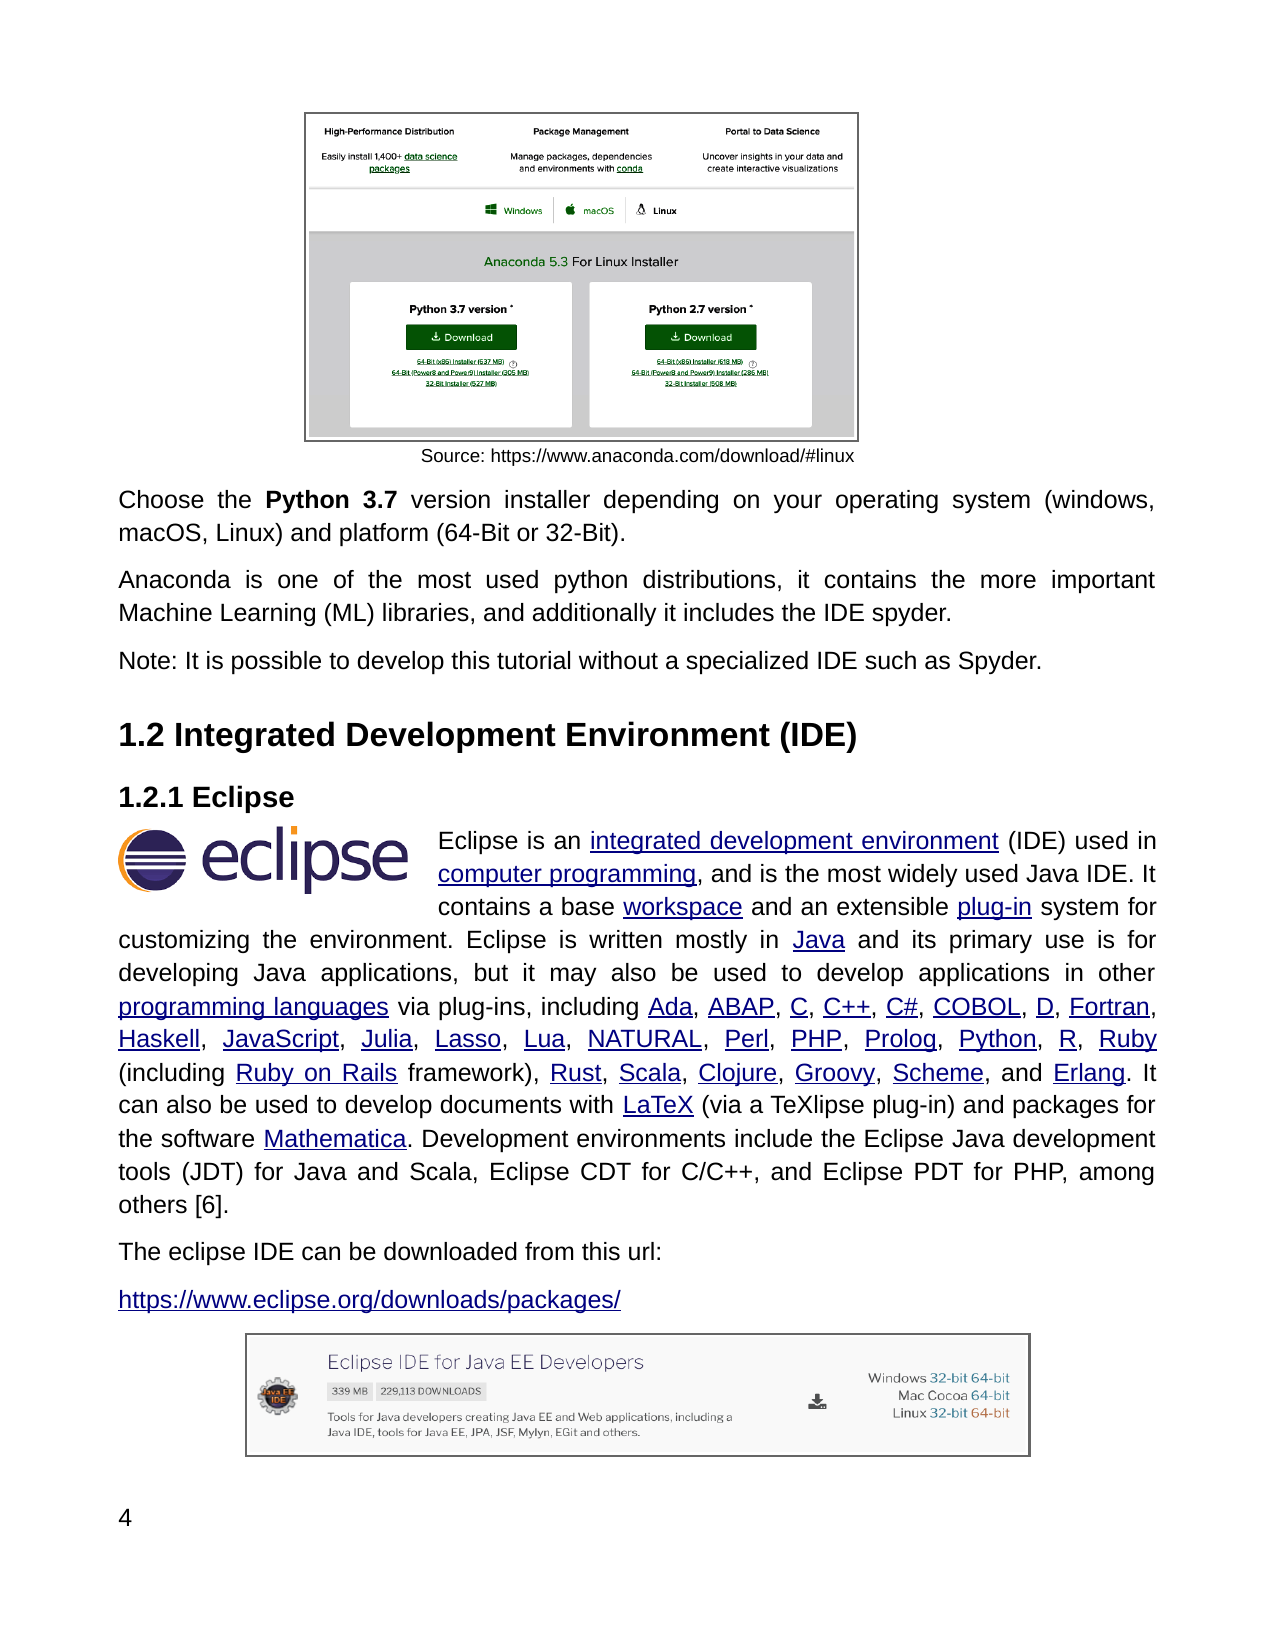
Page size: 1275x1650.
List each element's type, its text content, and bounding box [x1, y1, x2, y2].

text Choose the Python 3.7 version installer depending on your operating system (windows, macOS, Linux) and platform (64-Bit or 32-Bit). [118, 485, 1157, 546]
picture [118, 826, 408, 894]
text Eclipse is an integrated development environment (IDE) used in computer programming, and is the most widely used Java IDE. It contains a base workspace and an extensible plug-in system for customizing the environment. Eclipse is written mostly in Java and its primary use is for developing Java applications, but it may also be used to develop applications in other programming languages via plug-ins, including Ada, ABAP, C, C++, C#, COBOL, D, Fortran, Haskell, JavaScript, Julia, Lasso, Lua, NATURAL, Perl, PHP, Prolog, Python, R, Ruby (including Ruby on Rails framework), Rust, Scala, Clojure, Groovy, Scheme, and Erlang. It can also be used to develop documents with LaTeX (via a TeXlipse plug-in) and packages for the software Mathematica. Development environments include the Eclipse Java development tools (JDT) for Java and Scala, Eclipse CDT for C/C++, and Eclipse PDT for PHP, among others [6]⁠. [118, 826, 1157, 1218]
subtitle 1.2 Integrated Development Environment (IDE) [118, 714, 1157, 753]
text Note: It is possible to develop this tutorial without a specialized IDE such as Spyder. [118, 646, 1157, 675]
text Anaconda is one of the most used python distributions, it contains the more important Machine Learning (ML) libraries, and additionally it includes the IDE spyder. [118, 565, 1157, 627]
picture [249, 1337, 1026, 1452]
subtitle 1.2.1 Eclipse [118, 780, 1157, 814]
text [247, 1335, 1028, 1455]
text Source: https://www.anaconda.com/download/#linux [118, 118, 1157, 467]
text The eclipse IDE can be downloaded from this url: [118, 1237, 1157, 1266]
text https://www.eclipse.org/downloads/packages/ [118, 1285, 1157, 1313]
picture [309, 117, 855, 437]
text [306, 114, 857, 440]
